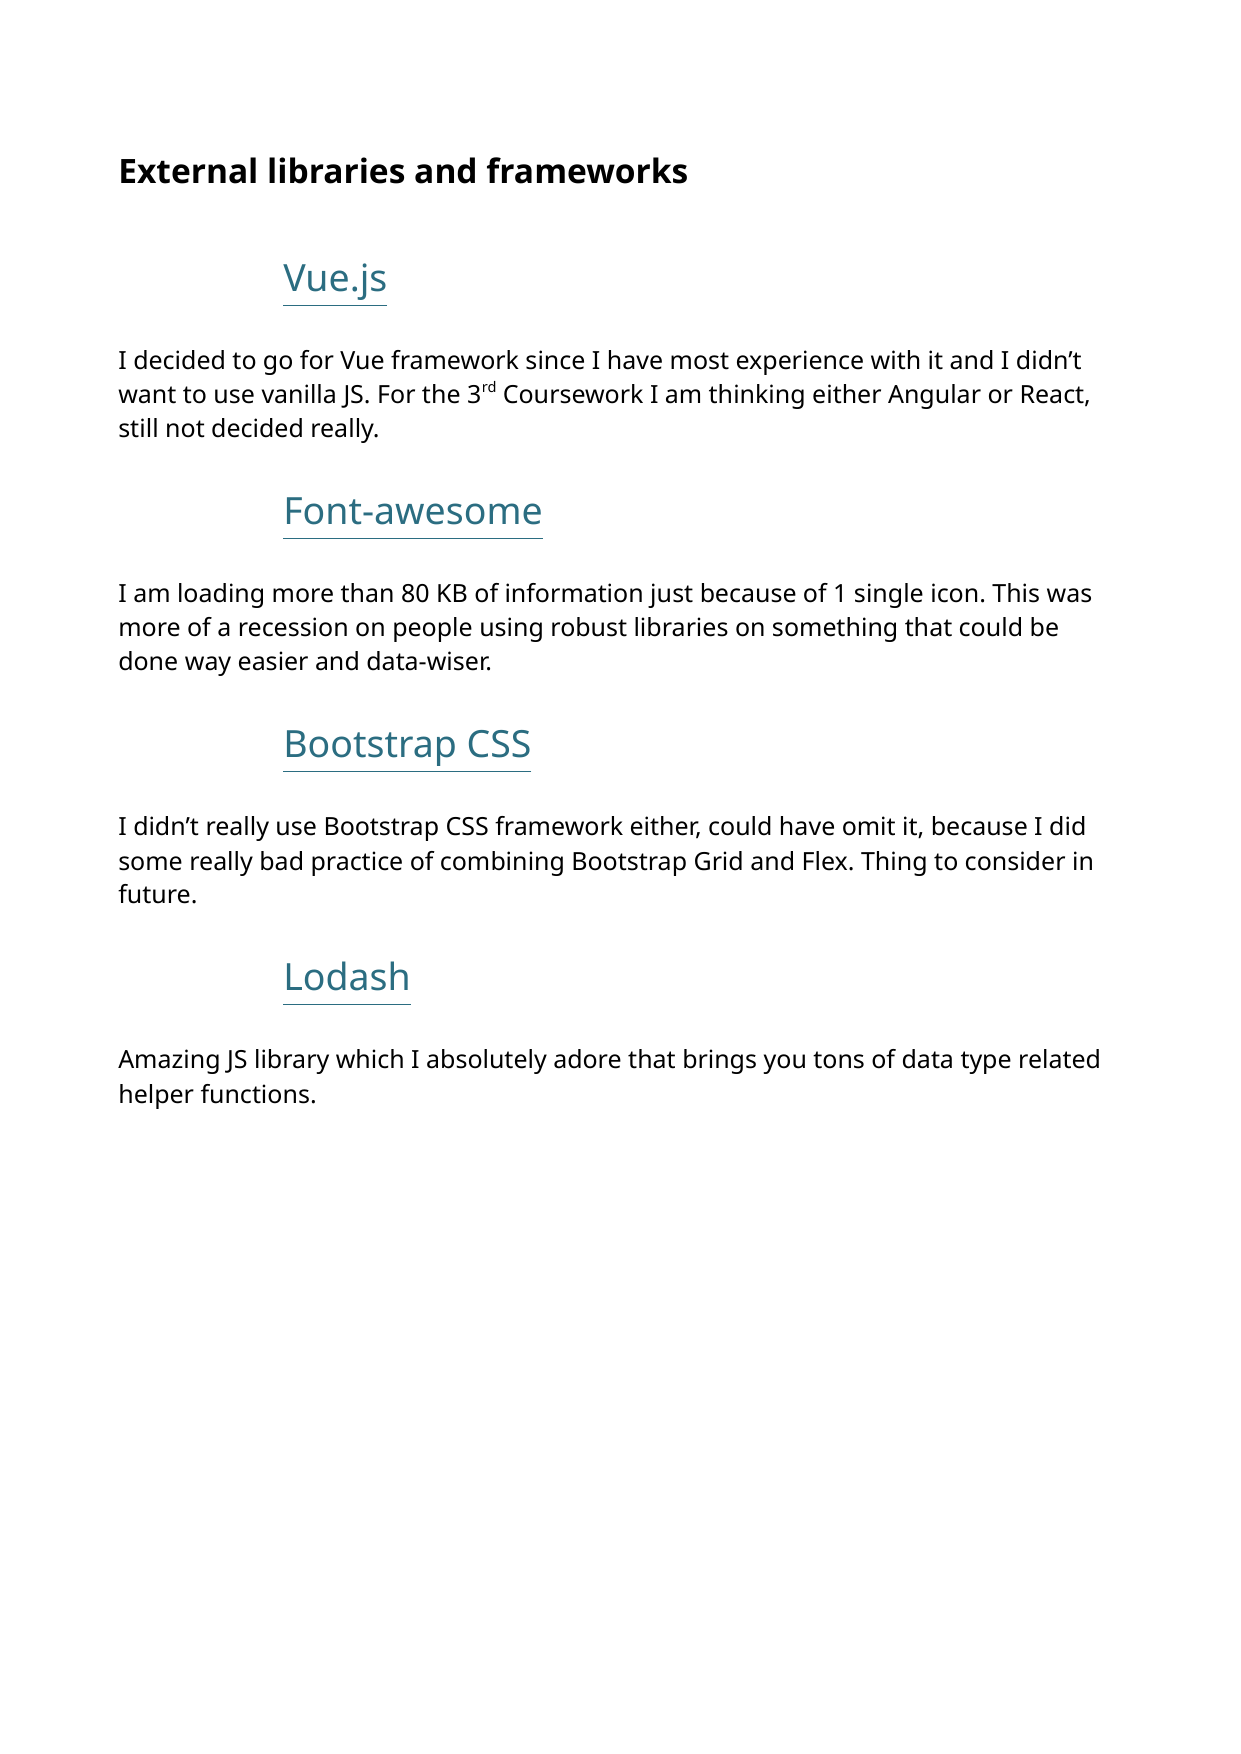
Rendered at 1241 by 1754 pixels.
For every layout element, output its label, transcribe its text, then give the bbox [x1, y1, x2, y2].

text I am loading more than 80 KB of information just because of 1 single icon. This was more of a recession on people using robust libraries on something that could be done way easier and data-wiser. [118, 576, 1122, 678]
text Font-awesome [283, 484, 1122, 538]
text Lodash [283, 950, 1122, 1004]
subtitle External libraries and frameworks [118, 148, 1122, 194]
text I decided to go for Vue framework since I have most experience with it and I didn’t want to use vanilla JS. For the 3rd Coursework I am thinking either Angular or React, still not decided really. [118, 343, 1122, 445]
text Bootstrap CSS [283, 717, 1122, 771]
text Vue.js [283, 251, 1122, 305]
text Amazing JS library which I absolutely adore that brings you tons of data type related helper functions. [118, 1042, 1122, 1110]
text I didn’t really use Bootstrap CSS framework either, could have omit it, because I did some really bad practice of combining Bootstrap Grid and Flex. Thing to consider in future. [118, 809, 1122, 911]
